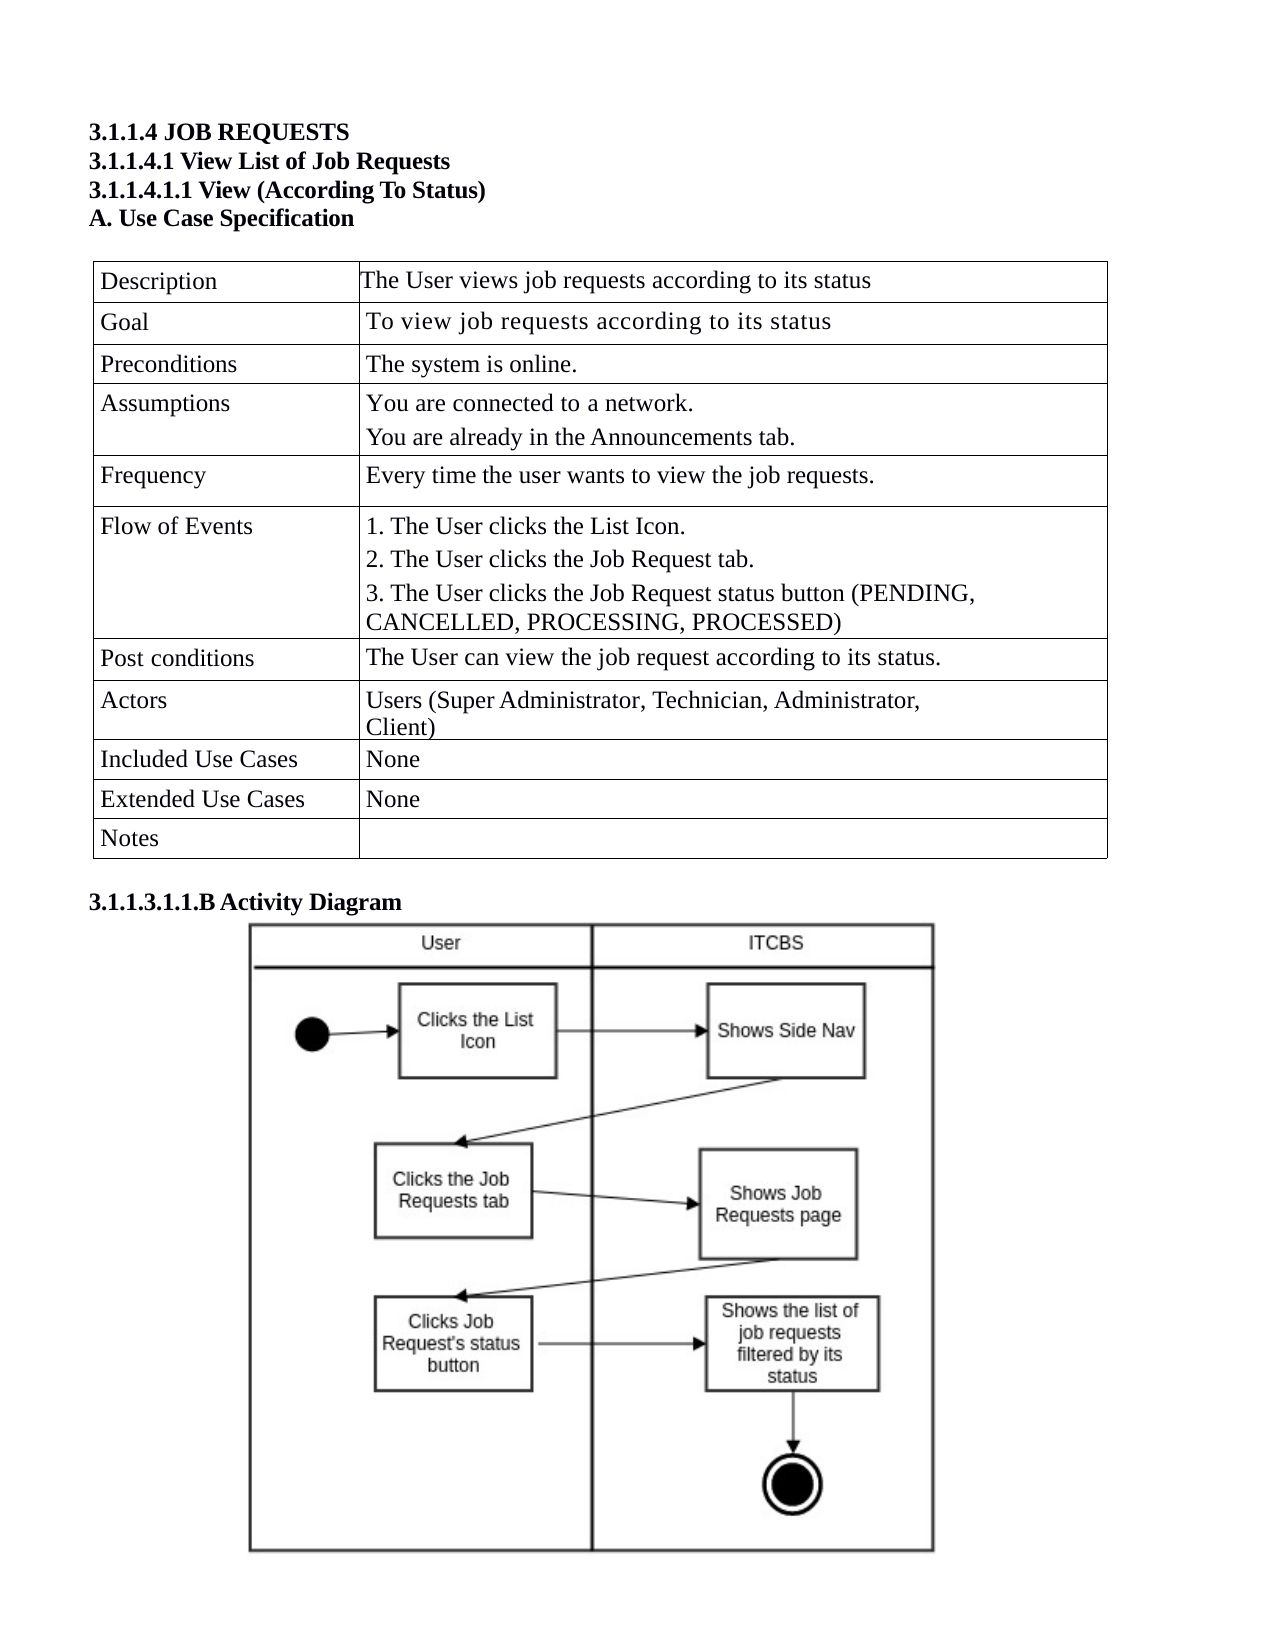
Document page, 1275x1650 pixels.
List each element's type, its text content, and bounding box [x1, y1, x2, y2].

table_cell None [360, 740, 1107, 779]
table_header Description [94, 262, 359, 302]
picture [234, 920, 946, 1564]
table_cell Assumptions [94, 384, 359, 455]
text 3.1.1.4 JOB REQUESTS [88, 117, 1186, 146]
table_cell [360, 819, 1107, 858]
table_cell Frequency [94, 456, 359, 506]
table_cell Included Use Cases [94, 740, 359, 779]
table_cell You are connected to a network. You are already in the Announcements tab. [360, 384, 1107, 455]
table_cell 1. The User clicks the List Icon. 2. The User clicks the Job Request tab. 3. The User clicks the Job Request status button (PENDING, CANCELLED, PROCESSING, PROCESSED) [360, 507, 1107, 638]
table_cell None [360, 780, 1107, 818]
table_cell Users (Super Administrator, Technician, Administrator, Client) [360, 681, 1107, 739]
text 3.1.1.4.1 View List of Job Requests [88, 146, 1186, 175]
table_cell Every time the user wants to view the job requests. [360, 456, 1107, 506]
table_cell The User can view the job request according to its status. [360, 639, 1107, 680]
table_cell Extended Use Cases [94, 780, 359, 818]
table_cell The system is online. [360, 345, 1107, 383]
table_cell Notes [94, 819, 359, 858]
table_cell Preconditions [94, 345, 359, 383]
table_cell Flow of Events [94, 507, 359, 638]
text 3.1.1.3.1.1.B Activity Diagram [88, 887, 1186, 916]
table_cell Post conditions [94, 639, 359, 680]
table_cell To view job requests according to its status [360, 303, 1107, 344]
table_cell Goal [94, 303, 359, 344]
table_header The User views job requests according to its status [360, 262, 1107, 302]
table_cell Actors [94, 681, 359, 739]
text 3.1.1.4.1.1 View (According To Status) [88, 175, 1186, 203]
text A. Use Case Specification [88, 203, 1186, 232]
